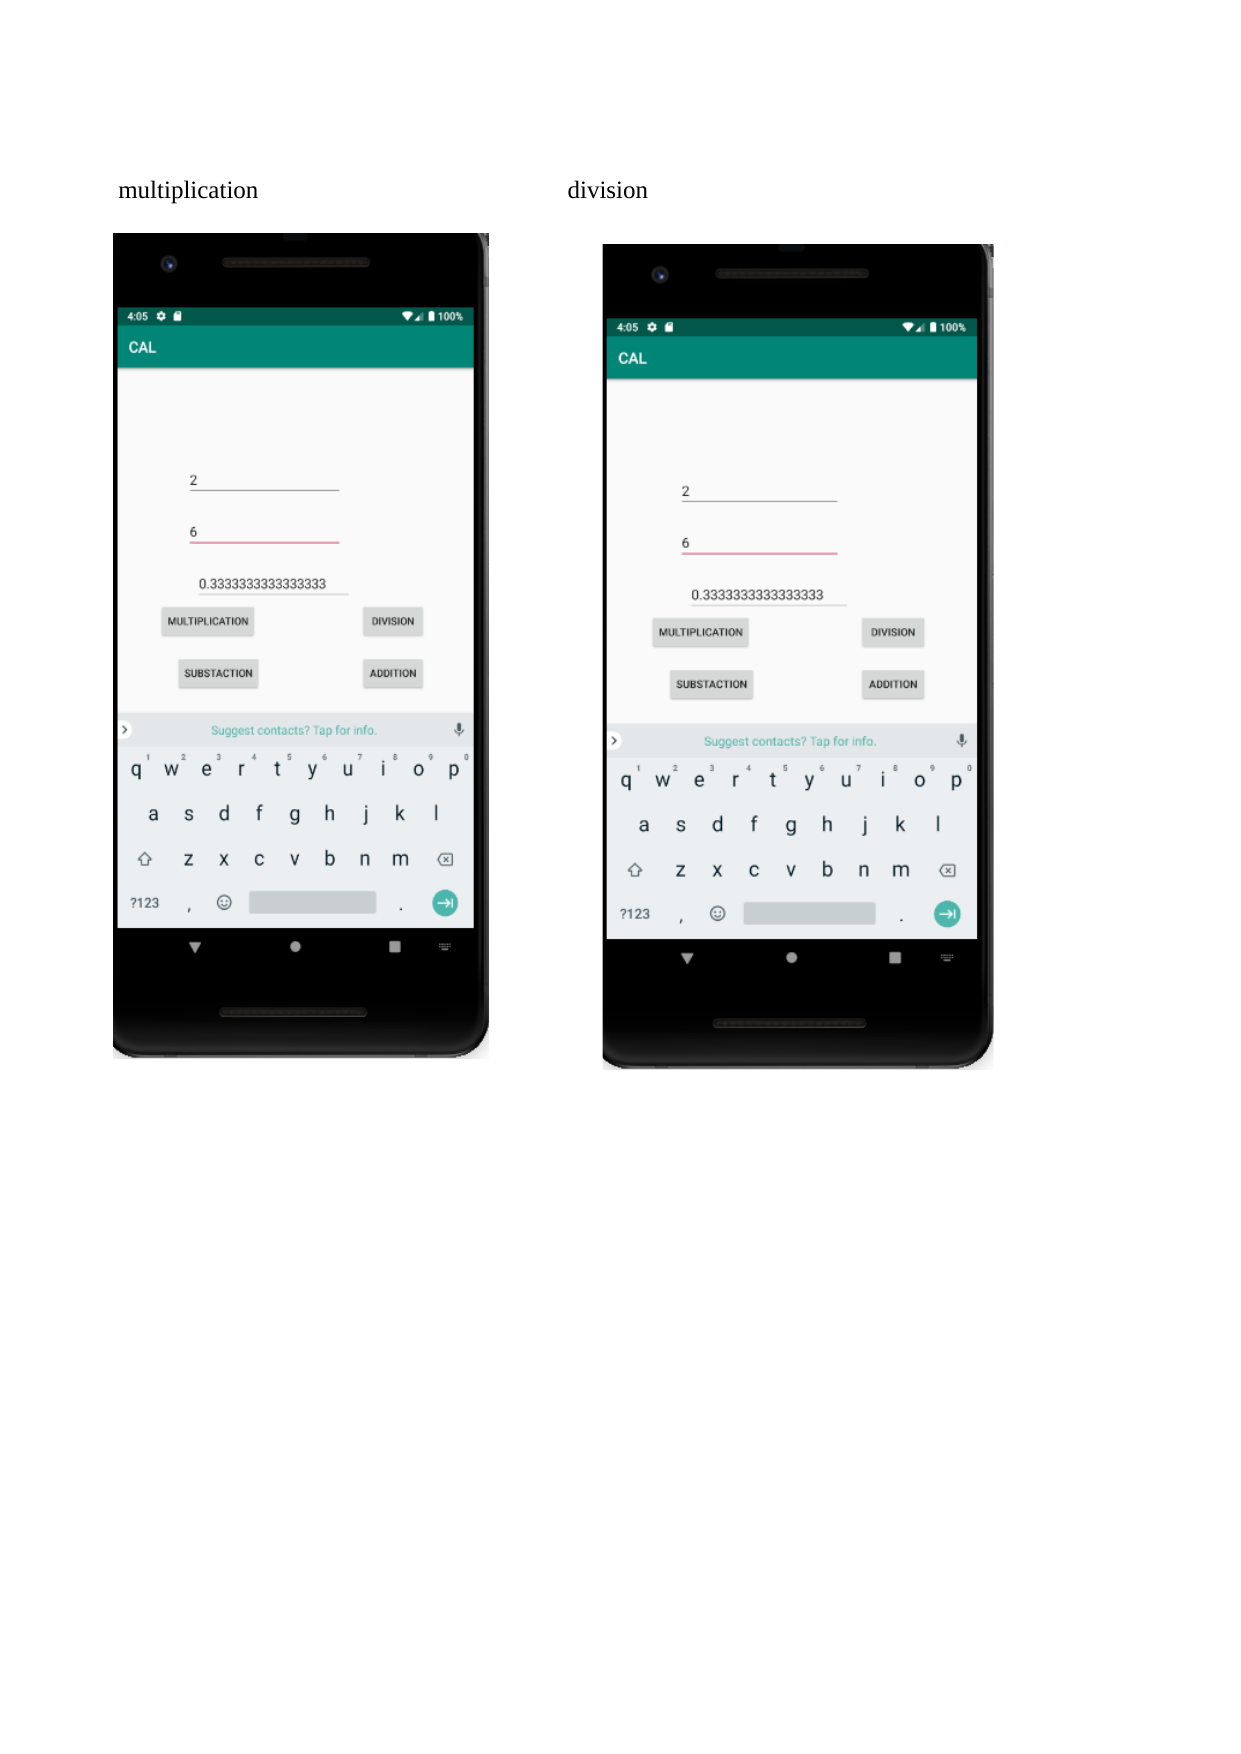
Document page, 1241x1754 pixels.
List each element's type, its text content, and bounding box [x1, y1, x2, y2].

picture [602, 244, 994, 1070]
text multiplication division [118, 176, 1122, 204]
picture [113, 233, 489, 1059]
